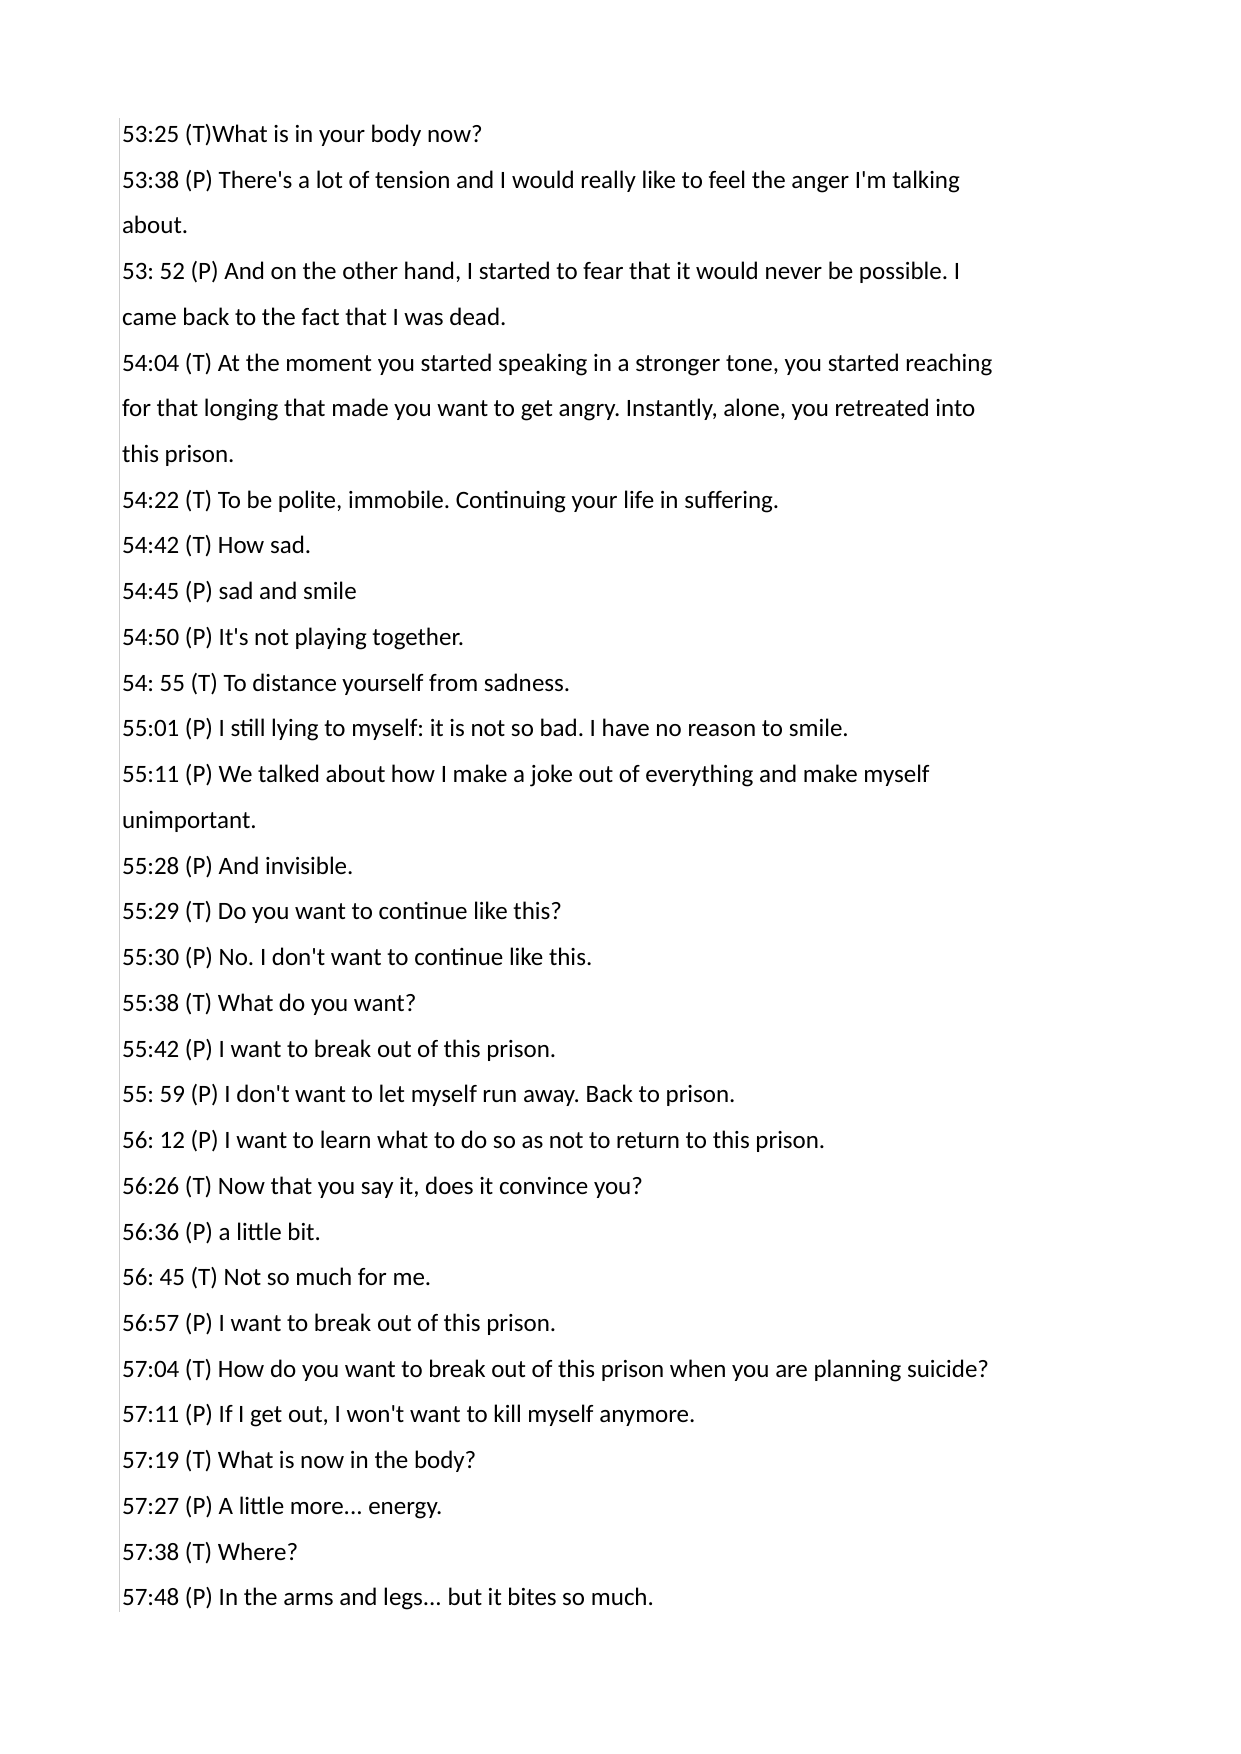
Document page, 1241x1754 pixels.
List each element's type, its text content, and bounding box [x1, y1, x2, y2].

text 54:50 (P) It's not playing together. [120, 621, 1005, 652]
text 57:19 (T) What is now in the body? [120, 1444, 1005, 1475]
text 56:36 (P) a little bit. [120, 1216, 1005, 1246]
text 55: 59 (P) I don't want to let myself run away. Back to prison. [120, 1078, 1005, 1109]
text 57:04 (T) How do you want to break out of this prison when you are planning suicide? [120, 1353, 1005, 1383]
text 56:57 (P) I want to break out of this prison. [120, 1307, 1005, 1338]
text 55:38 (T) What do you want? [120, 987, 1005, 1017]
text 55:30 (P) No. I don't want to continue like this. [120, 941, 1005, 972]
text 57:27 (P) A little more... energy. [120, 1490, 1005, 1521]
text 54:45 (P) sad and smile [120, 575, 1005, 606]
text 57:38 (T) Where? [120, 1536, 1005, 1566]
text 55:29 (T) Do you want to continue like this? [120, 896, 1005, 926]
text 57:48 (P) In the arms and legs... but it bites so much. [120, 1581, 1005, 1612]
text 56: 12 (P) I want to learn what to do so as not to return to this prison. [120, 1124, 1005, 1155]
text 54:22 (T) To be polite, immobile. Continuing your life in suffering. [120, 484, 1005, 514]
text 55:42 (P) I want to break out of this prison. [120, 1033, 1005, 1063]
text 54:42 (T) How sad. [120, 530, 1005, 560]
text 56: 45 (T) Not so much for me. [120, 1261, 1005, 1292]
text 54: 55 (T) To distance yourself from sadness. [120, 667, 1005, 697]
text 54:04 (T) At the moment you started speaking in a stronger tone, you started reaching for that longing that made you want to get angry. Instantly, alone, you retreated into this prison. [120, 347, 1005, 469]
text 53: 52 (P) And on the other hand, I started to fear that it would never be possible. I came back to the fact that I was dead. [120, 255, 1005, 332]
text 53:38 (P) There's a lot of tension and I would really like to feel the anger I'm talking about. [120, 164, 1005, 240]
text 53:25 (T)What is in your body now? [120, 118, 1005, 149]
text 55:01 (P) I still lying to myself: it is not so bad. I have no reason to smile. [120, 713, 1005, 743]
text 57:11 (P) If I get out, I won't want to kill myself anymore. [120, 1398, 1005, 1429]
text 56:26 (T) Now that you say it, does it convince you? [120, 1170, 1005, 1200]
text 55:28 (P) And invisible. [120, 850, 1005, 880]
text 55:11 (P) We talked about how I make a joke out of everything and make myself unimportant. [120, 758, 1005, 834]
